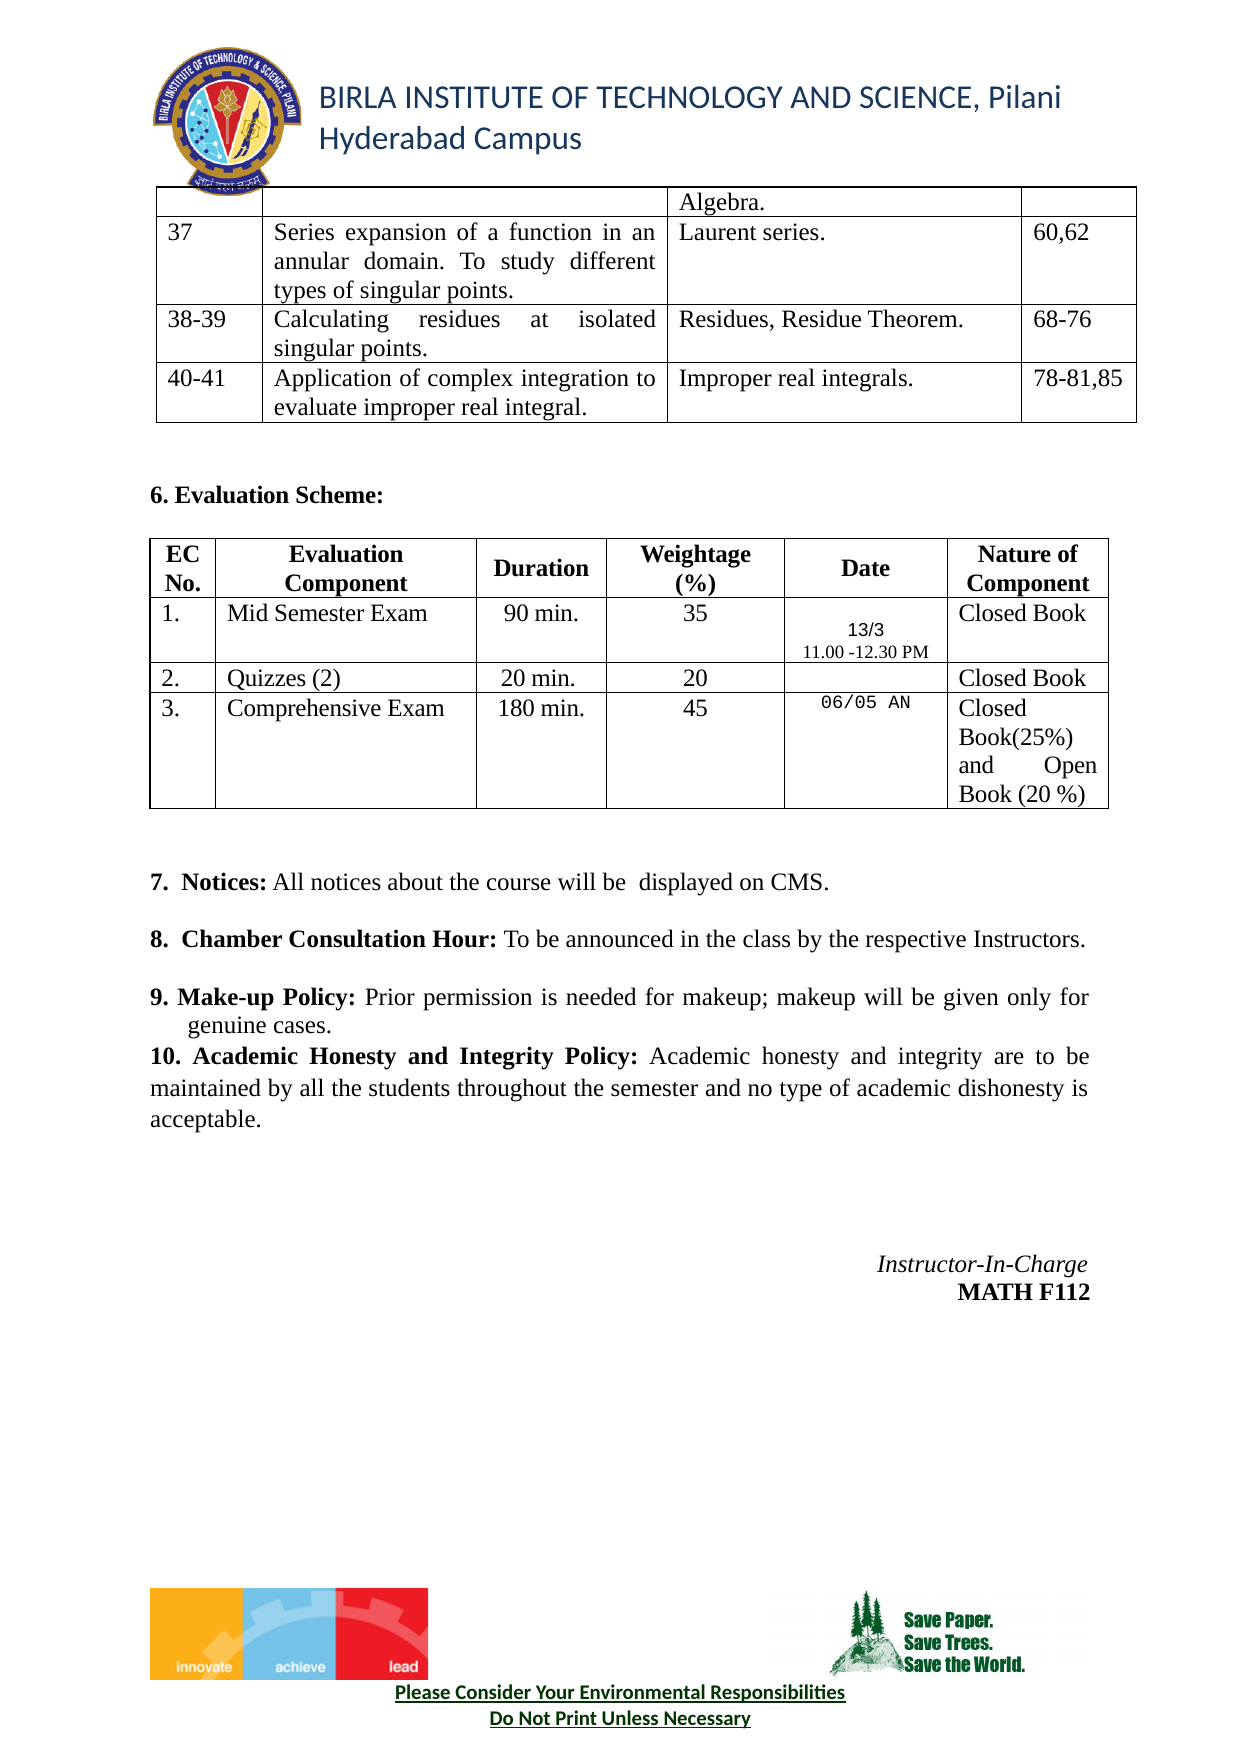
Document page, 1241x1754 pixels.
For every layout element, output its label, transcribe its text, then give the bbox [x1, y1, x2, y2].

table_cell Comprehensive Exam [216, 693, 476, 808]
table_cell [263, 188, 667, 216]
table_cell 90 min. [477, 598, 606, 662]
text 9. Make-up Policy: Prior permission is needed for makeup; makeup will be given only for genuine cases. [150, 982, 1090, 1039]
text 10. Academic Honesty and Integrity Policy: Academic honesty and integrity are to be maintained by all the students throughout the semester and no type of academic dishonesty is acceptable. [150, 1039, 1090, 1134]
table_cell [1022, 188, 1136, 216]
table_cell Application of complex integration to evaluate improper real integral. [263, 363, 667, 422]
table_cell 78-81,85 [1022, 363, 1136, 422]
table_cell 180 min. [477, 693, 606, 808]
table_cell 60,62 [1022, 217, 1136, 303]
table_cell 06/05 AN [785, 693, 947, 808]
table_cell 2. [151, 663, 215, 692]
table_cell 20 min. [477, 663, 606, 692]
table_cell Laurent series. [668, 217, 1021, 303]
table_cell Series expansion of a function in an annular domain. To study different types of singular points. [263, 217, 667, 303]
table_header ECNo. [151, 539, 215, 597]
table_cell 40-41 [157, 363, 262, 422]
table_cell [785, 663, 947, 692]
subtitle Instructor-In-Charge [150, 1249, 1090, 1277]
table_header Evaluation Component [216, 539, 476, 597]
table_cell 35 [607, 598, 784, 662]
table_header Duration [477, 539, 606, 597]
table_cell 37 [157, 217, 262, 303]
text 6. Evaluation Scheme: [150, 481, 1090, 509]
text 8. Chamber Consultation Hour: To be announced in the class by the respective Instructors. [150, 924, 1090, 953]
table_cell 3. [151, 693, 215, 808]
table_header Date [785, 539, 947, 597]
table_cell Closed Book(25%) and Open Book (20 %) [948, 693, 1108, 808]
text MATH F112 [225, 1277, 1090, 1306]
table_cell 13/3 11.00 -12.30 PM [785, 598, 947, 662]
table_header Nature of Component [948, 539, 1108, 597]
table_cell Improper real integrals. [668, 363, 1021, 422]
table_cell 68-76 [1022, 305, 1136, 362]
table_cell Closed Book [948, 598, 1108, 662]
table_cell Algebra. [668, 188, 1021, 216]
text 7. Notices: All notices about the course will be displayed on CMS. [150, 867, 1090, 895]
table_cell Calculating residues at isolated singular points. [263, 305, 667, 362]
table_cell 20 [607, 663, 784, 692]
table_cell Residues, Residue Theorem. [668, 305, 1021, 362]
table_cell 45 [607, 693, 784, 808]
table_cell Closed Book [948, 663, 1108, 692]
table_cell 38-39 [157, 305, 262, 362]
table_cell Quizzes (2) [216, 663, 476, 692]
table_cell Mid Semester Exam [216, 598, 476, 662]
table_cell 1. [151, 598, 215, 662]
table_header Weightage (%) [607, 539, 784, 597]
table_cell [157, 188, 262, 216]
